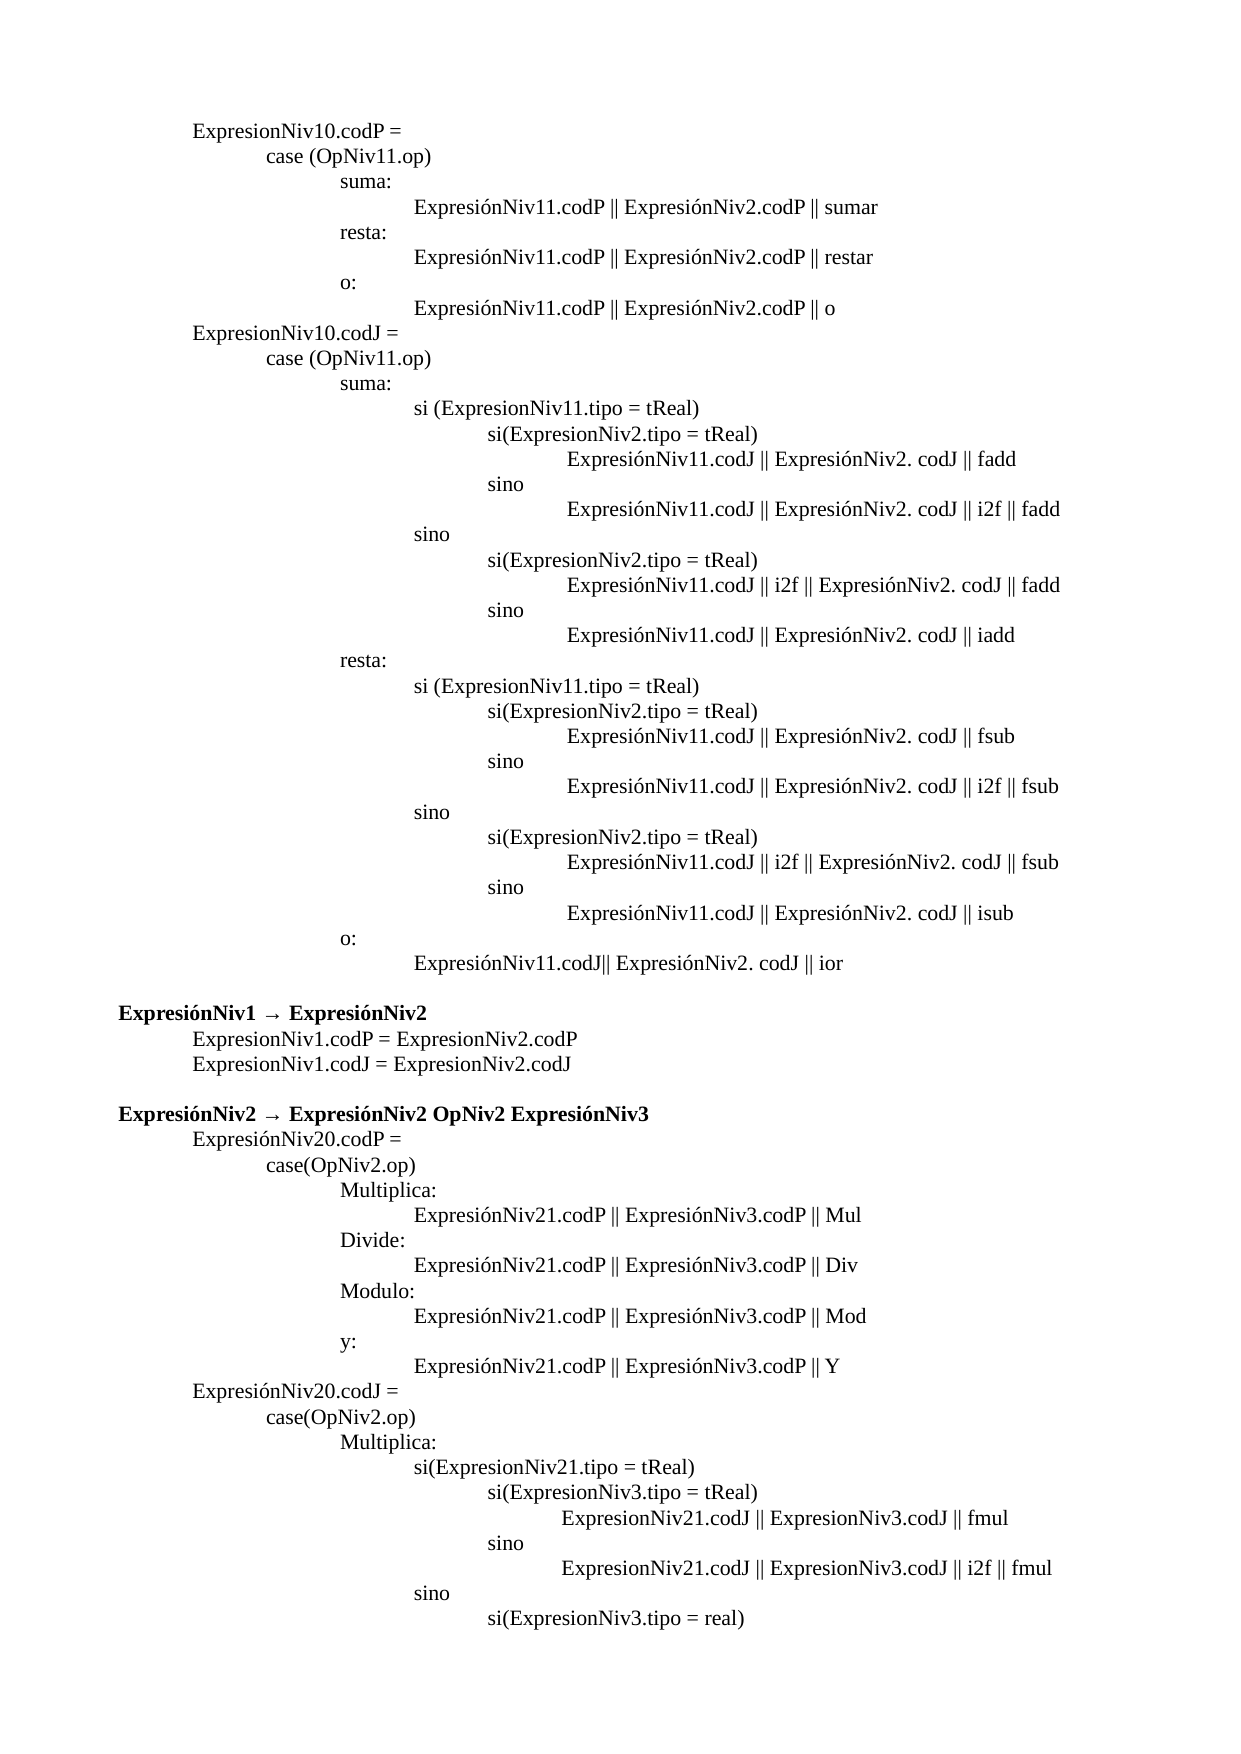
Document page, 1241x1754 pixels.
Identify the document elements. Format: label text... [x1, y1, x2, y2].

text case(OpNiv2.op) [118, 1152, 1122, 1177]
text Multiplica: [118, 1429, 1122, 1454]
text si(ExpresionNiv2.tipo = tReal) [118, 421, 1122, 446]
text ExpresiónNiv11.codJ || i2f || ExpresiónNiv2. codJ || fsub [118, 849, 1122, 874]
text ExpresiónNiv21.codP || ExpresiónNiv3.codP || Div [118, 1252, 1122, 1278]
text si(ExpresionNiv3.tipo = real) [118, 1605, 1122, 1631]
text ExpresiónNiv11.codJ || ExpresiónNiv2. codJ || i2f || fadd [118, 496, 1122, 521]
text ExpresionNiv21.codJ || ExpresionNiv3.codJ || fmul [118, 1504, 1122, 1530]
text ExpresiónNiv11.codJ || i2f || ExpresiónNiv2. codJ || fadd [118, 572, 1122, 597]
text o: [118, 269, 1122, 294]
text si (ExpresionNiv11.tipo = tReal) [118, 673, 1122, 698]
text case(OpNiv2.op) [118, 1404, 1122, 1429]
text ExpresionNiv10.codP = [118, 118, 1122, 143]
text sino [118, 1530, 1122, 1555]
text ExpresionNiv1.codP = ExpresionNiv2.codP [118, 1026, 1122, 1051]
text sino [118, 597, 1122, 622]
text ExpresiónNiv11.codJ || ExpresiónNiv2. codJ || fsub [118, 723, 1122, 748]
text ExpresiónNiv11.codJ|| ExpresiónNiv2. codJ || ior [118, 950, 1122, 975]
text ExpresionNiv10.codJ = [118, 320, 1122, 345]
text case (OpNiv11.op) [118, 345, 1122, 370]
text ExpresiónNiv11.codJ || ExpresiónNiv2. codJ || i2f || fsub [118, 773, 1122, 799]
text suma: [118, 370, 1122, 395]
text ExpresionNiv21.codJ || ExpresionNiv3.codJ || i2f || fmul [118, 1555, 1122, 1580]
text Modulo: [118, 1278, 1122, 1303]
text Divide: [118, 1227, 1122, 1252]
text resta: [118, 647, 1122, 673]
text sino [118, 1580, 1122, 1605]
text ExpresiónNiv21.codP || ExpresiónNiv3.codP || Mul [118, 1202, 1122, 1227]
text si (ExpresionNiv11.tipo = tReal) [118, 395, 1122, 421]
text resta: [118, 219, 1122, 244]
text Multiplica: [118, 1177, 1122, 1202]
text sino [118, 748, 1122, 773]
text y: [118, 1328, 1122, 1353]
text si(ExpresionNiv2.tipo = tReal) [118, 824, 1122, 849]
text ExpresiónNiv1 → ExpresiónNiv2 [118, 1000, 1122, 1026]
text ExpresiónNiv11.codJ || ExpresiónNiv2. codJ || isub [118, 899, 1122, 925]
text si(ExpresionNiv21.tipo = tReal) [118, 1454, 1122, 1479]
text sino [118, 471, 1122, 496]
text ExpresiónNiv20.codJ = [118, 1378, 1122, 1404]
text ExpresiónNiv11.codP || ExpresiónNiv2.codP || o [118, 294, 1122, 320]
text ExpresiónNiv21.codP || ExpresiónNiv3.codP || Y [118, 1353, 1122, 1378]
text sino [118, 799, 1122, 824]
text ExpresiónNiv20.codP = [118, 1126, 1122, 1152]
text sino [118, 874, 1122, 899]
text si(ExpresionNiv2.tipo = tReal) [118, 698, 1122, 723]
text ExpresiónNiv11.codP || ExpresiónNiv2.codP || sumar [118, 194, 1122, 219]
text ExpresiónNiv11.codJ || ExpresiónNiv2. codJ || fadd [118, 446, 1122, 471]
text o: [118, 925, 1122, 950]
text sino [118, 521, 1122, 547]
text ExpresiónNiv11.codJ || ExpresiónNiv2. codJ || iadd [118, 622, 1122, 647]
text ExpresionNiv1.codJ = ExpresionNiv2.codJ [118, 1051, 1122, 1076]
text si(ExpresionNiv2.tipo = tReal) [118, 547, 1122, 572]
text ExpresiónNiv2 → ExpresiónNiv2 OpNiv2 ExpresiónNiv3 [118, 1101, 1122, 1126]
text ExpresiónNiv11.codP || ExpresiónNiv2.codP || restar [118, 244, 1122, 269]
text case (OpNiv11.op) [118, 143, 1122, 168]
text suma: [118, 168, 1122, 194]
text si(ExpresionNiv3.tipo = tReal) [118, 1479, 1122, 1504]
text ExpresiónNiv21.codP || ExpresiónNiv3.codP || Mod [118, 1303, 1122, 1328]
